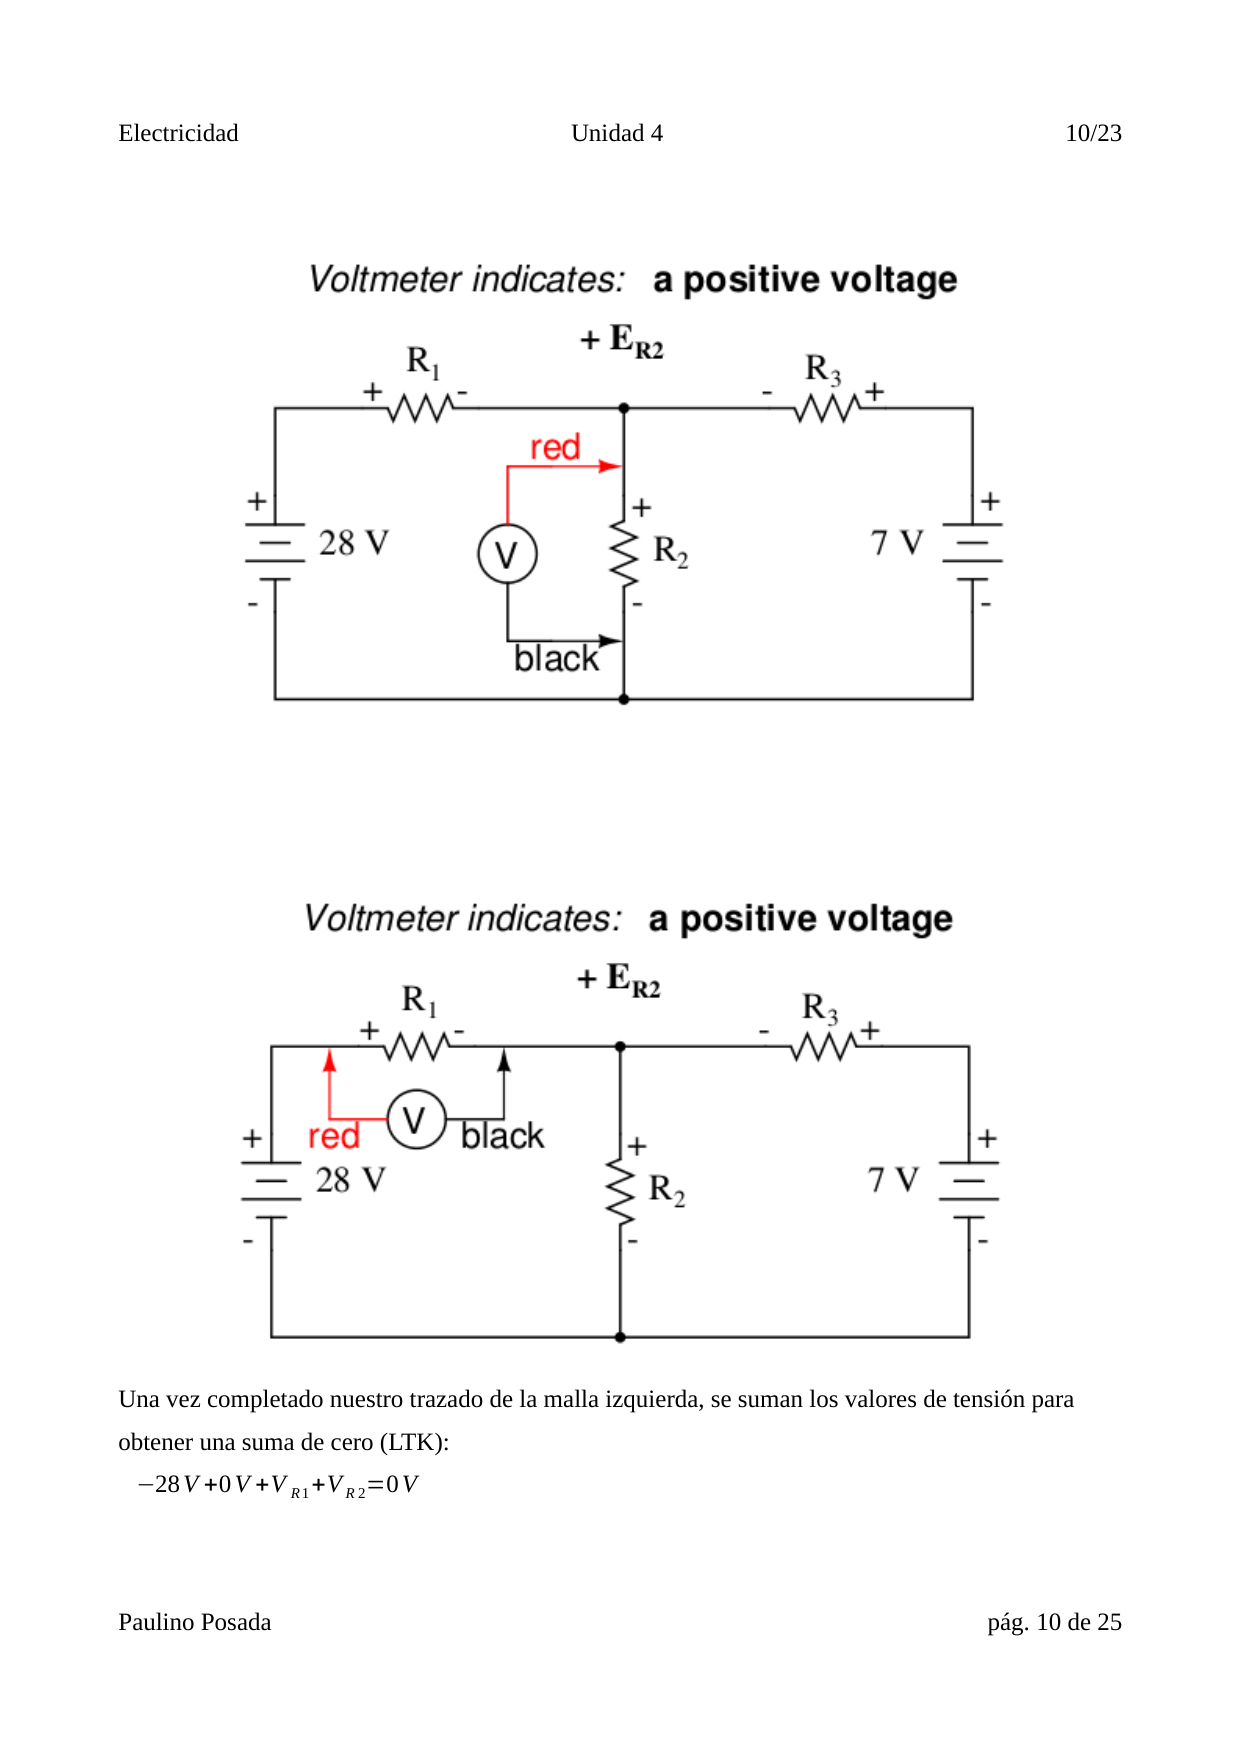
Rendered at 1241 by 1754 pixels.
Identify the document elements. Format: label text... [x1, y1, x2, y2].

text Una vez completado nuestro trazado de la malla izquierda, se suman los valores de tensión para obtener una suma de cero (LTK): [118, 1384, 1122, 1456]
picture [219, 255, 1021, 724]
picture [222, 890, 1018, 1353]
